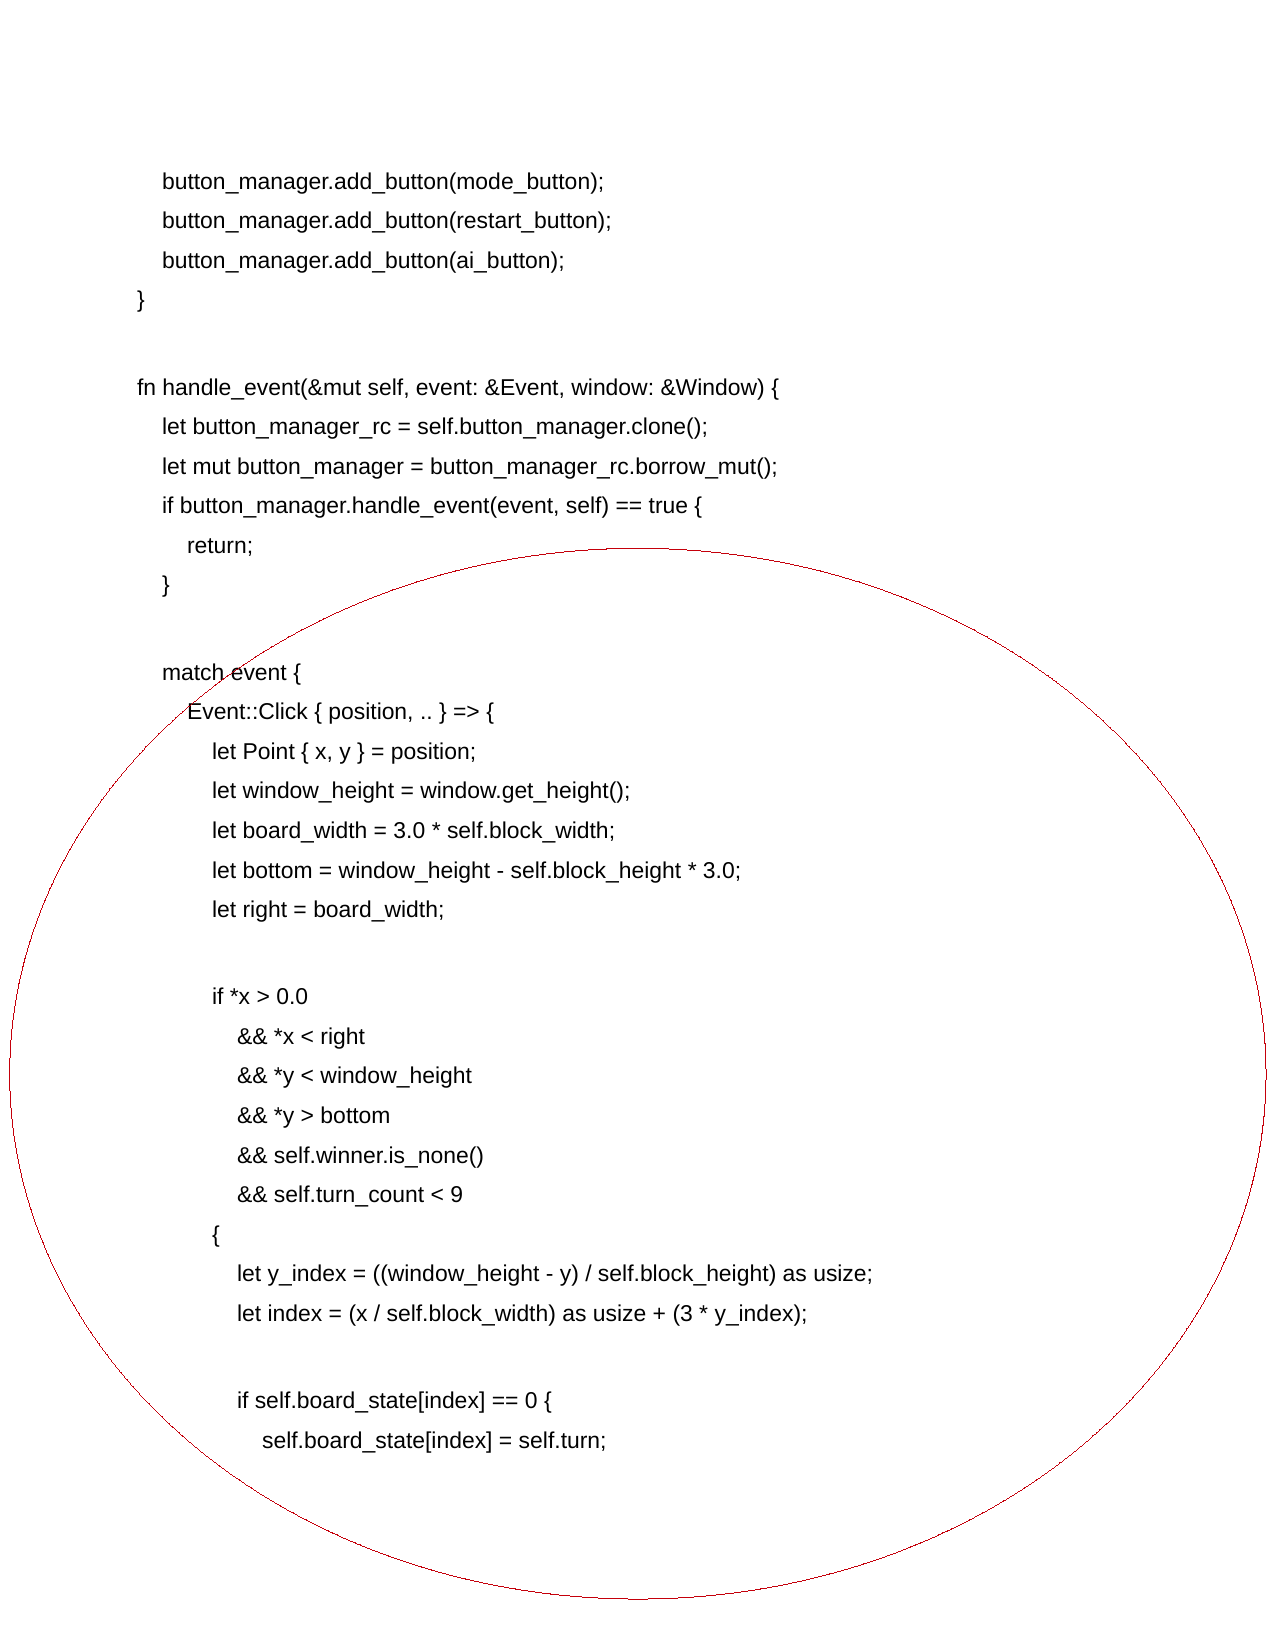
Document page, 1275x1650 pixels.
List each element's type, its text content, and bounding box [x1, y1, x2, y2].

text && self.winner.is_none() [118, 1140, 1157, 1168]
text let board_width = 3.0 * self.block_width; [118, 815, 1157, 844]
text Event::Click { position, .. } => { [118, 696, 1157, 725]
text let button_manager_rc = self.button_manager.clone(); [118, 411, 1157, 440]
text { [118, 1219, 1157, 1248]
text button_manager.add_button(restart_button); [118, 205, 1157, 234]
text && *x < right [118, 1021, 1157, 1050]
text let y_index = ((window_height - y) / self.block_height) as usize; [118, 1258, 1157, 1287]
text } [118, 569, 1157, 598]
text if self.board_state[index] == 0 { [118, 1385, 1157, 1414]
text fn handle_event(&mut self, event: &Event, window: &Window) { [118, 372, 1157, 400]
text let bottom = window_height - self.block_height * 3.0; [118, 855, 1157, 883]
text if *x > 0.0 [118, 981, 1157, 1010]
text let window_height = window.get_height(); [118, 776, 1157, 804]
text self.board_state[index] = self.turn; [118, 1425, 1157, 1454]
text let right = board_width; [118, 894, 1157, 923]
text } [118, 284, 1157, 313]
text let mut button_manager = button_manager_rc.borrow_mut(); [118, 451, 1157, 479]
text && self.turn_count < 9 [118, 1179, 1157, 1208]
text button_manager.add_button(ai_button); [118, 245, 1157, 274]
text return; [118, 530, 1157, 559]
text let Point { x, y } = position; [118, 736, 1157, 765]
text let index = (x / self.block_width) as usize + (3 * y_index); [118, 1298, 1157, 1327]
text && *y > bottom [118, 1100, 1157, 1129]
text && *y < window_height [118, 1061, 1157, 1089]
text button_manager.add_button(mode_button); [118, 166, 1157, 194]
text if button_manager.handle_event(event, self) == true { [118, 490, 1157, 519]
text match event { [118, 657, 1157, 686]
